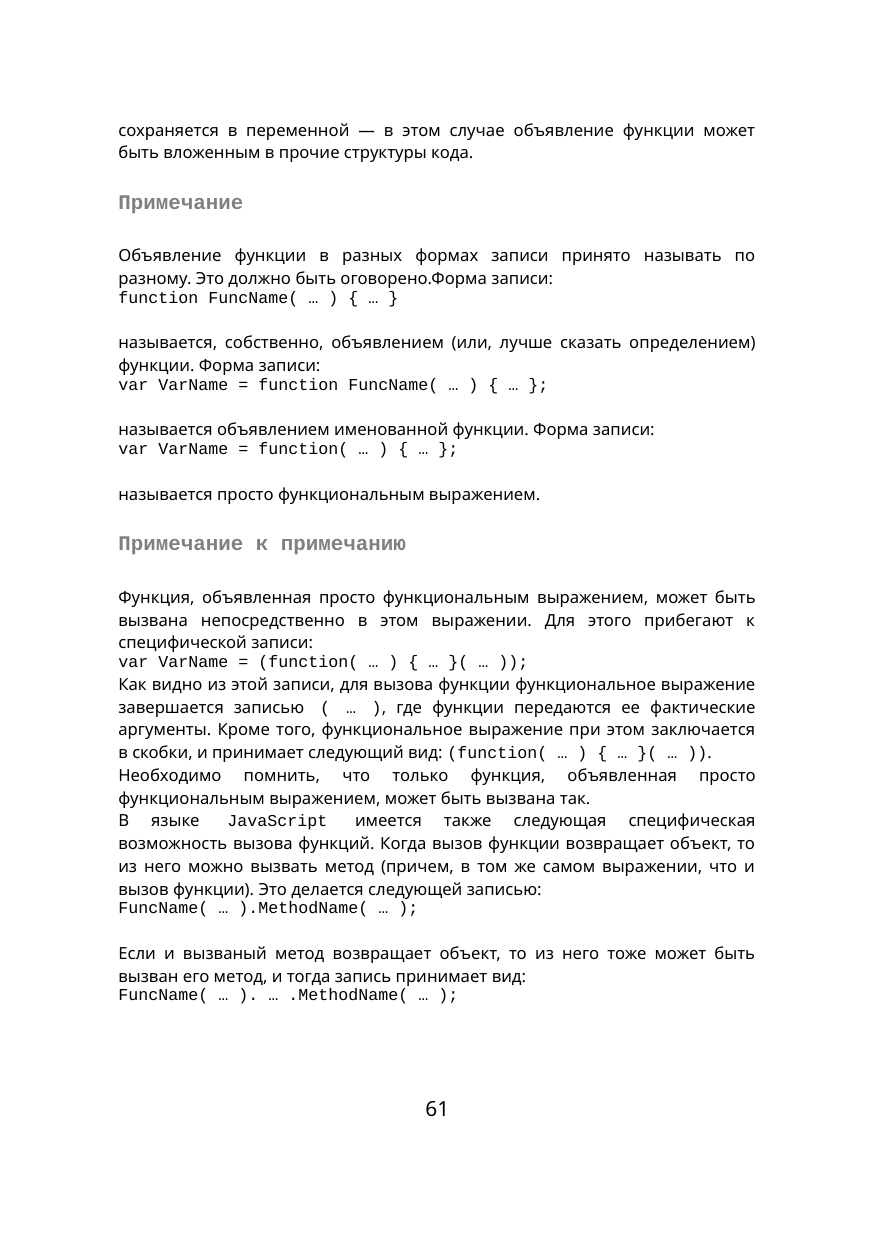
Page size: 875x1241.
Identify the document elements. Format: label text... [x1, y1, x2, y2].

text Как видно из этой записи, для вызова функции функциональное выражение завершается записью ( … ), где функции передаются ее фактические аргументы. Кроме того, функциональное выражение при этом заключается в скобки, и принимает следующий вид: (function( … ) { … }( … )). [118, 672, 756, 763]
text var VarName = function( … ) { … }; [118, 441, 756, 459]
text Примечание [118, 192, 756, 216]
text Функция, объявленная просто функциональным выражением, может быть вызвана непосредственно в этом выражении. Для этого прибегают к специфической записи: [118, 586, 756, 654]
text называется просто функциональным выражением. [118, 482, 756, 505]
text В языке JavaScript имеется также следующая специфическая возможность вызова функций. Когда вызов функции возвращает объект, то из него можно вызвать метод (причем, в том же самом выражении, что и вызов функции). Это делается следующей записью: [118, 809, 756, 900]
text сохраняется в переменной — в этом случае объявление функции может быть вложенным в прочие структуры кода. [118, 118, 756, 163]
text называется, собственно, объявлением (или, лучше сказать определением) функции. Форма записи: [118, 331, 756, 376]
text Объявление функции в разных формах записи принято называть по разному. Это должно быть оговорено.Форма записи: [118, 244, 756, 289]
text Необходимо помнить, что только функция, объявленная просто функциональным выражением, может быть вызвана так. [118, 763, 756, 809]
text function FuncName( … ) { … } [118, 289, 756, 308]
text Если и вызваный метод возвращает объект, то из него тоже может быть вызван его метод, и тогда запись принимает вид: [118, 941, 756, 987]
text var VarName = (function( … ) { … }( … )); [118, 654, 756, 672]
text Примечание к примечанию [118, 533, 756, 557]
text называется объявлением именованной функции. Форма записи: [118, 418, 756, 441]
text var VarName = function FuncName( … ) { … }; [118, 376, 756, 395]
text FuncName( … ). … .MethodName( … ); [118, 987, 756, 1006]
text FuncName( … ).MethodName( … ); [118, 900, 756, 919]
